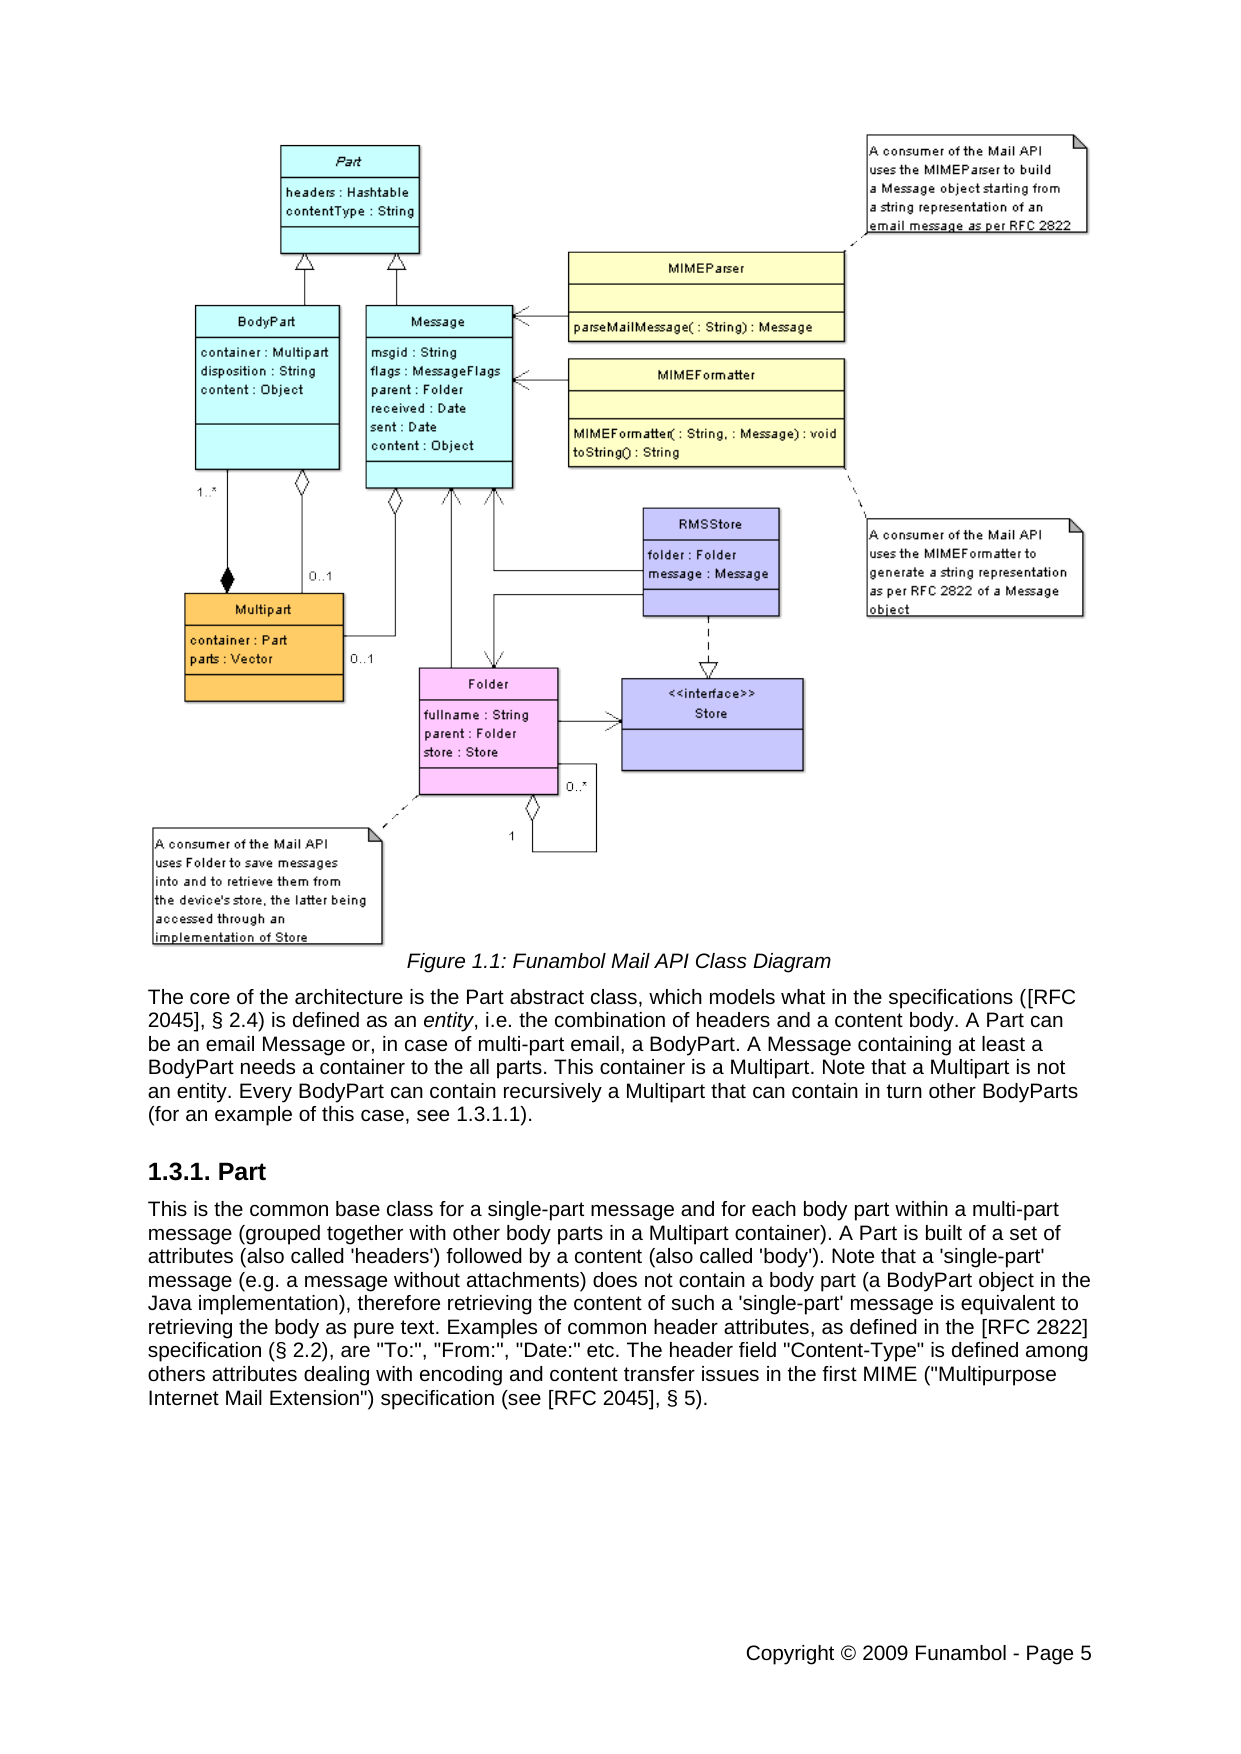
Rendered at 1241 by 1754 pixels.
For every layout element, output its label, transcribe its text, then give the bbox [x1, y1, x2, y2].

text This is the common base class for a single-part message and for each body part within a multi-part message (grouped together with other body parts in a Multipart container). A Part is built of a set of attributes (also called 'headers') followed by a content (also called 'body'). Note that a 'single-part' message (e.g. a message without attachments) does not contain a body part (a BodyPart object in the Java implementation), therefore retrieving the content of such a 'single-part' message is equivalent to retrieving the body as pure text. Examples of common header attributes, as defined in the [RFC 2822] specification (§ 2.2), are "To:", "From:", "Date:" etc. The header field "Content-Type" is defined among others attributes dealing with encoding and content transfer issues in the first MIME ("Multipurpose Internet Mail Extension") specification (see [RFC 2045], § 5). [148, 1198, 1093, 1409]
text The core of the architecture is the Part abstract class, which models what in the specifications ([RFC 2045], § 2.4) is defined as an entity, i.e. the combination of headers and a content body. A Part can be an email Message or, in case of multi-part email, a BodyPart. A Message containing at least a BodyPart needs a container to the all parts. This container is a Multipart. Note that a Multipart is not an entity. Every BodyPart can contain recursively a Multipart that can contain in turn other BodyParts (for an example of this case, see 1.3.1.1). [148, 985, 1093, 1126]
text Figure 1.1: Funambol Mail API Class Diagram [148, 950, 1093, 973]
picture [147, 130, 1093, 950]
subtitle Part [148, 1157, 1093, 1185]
